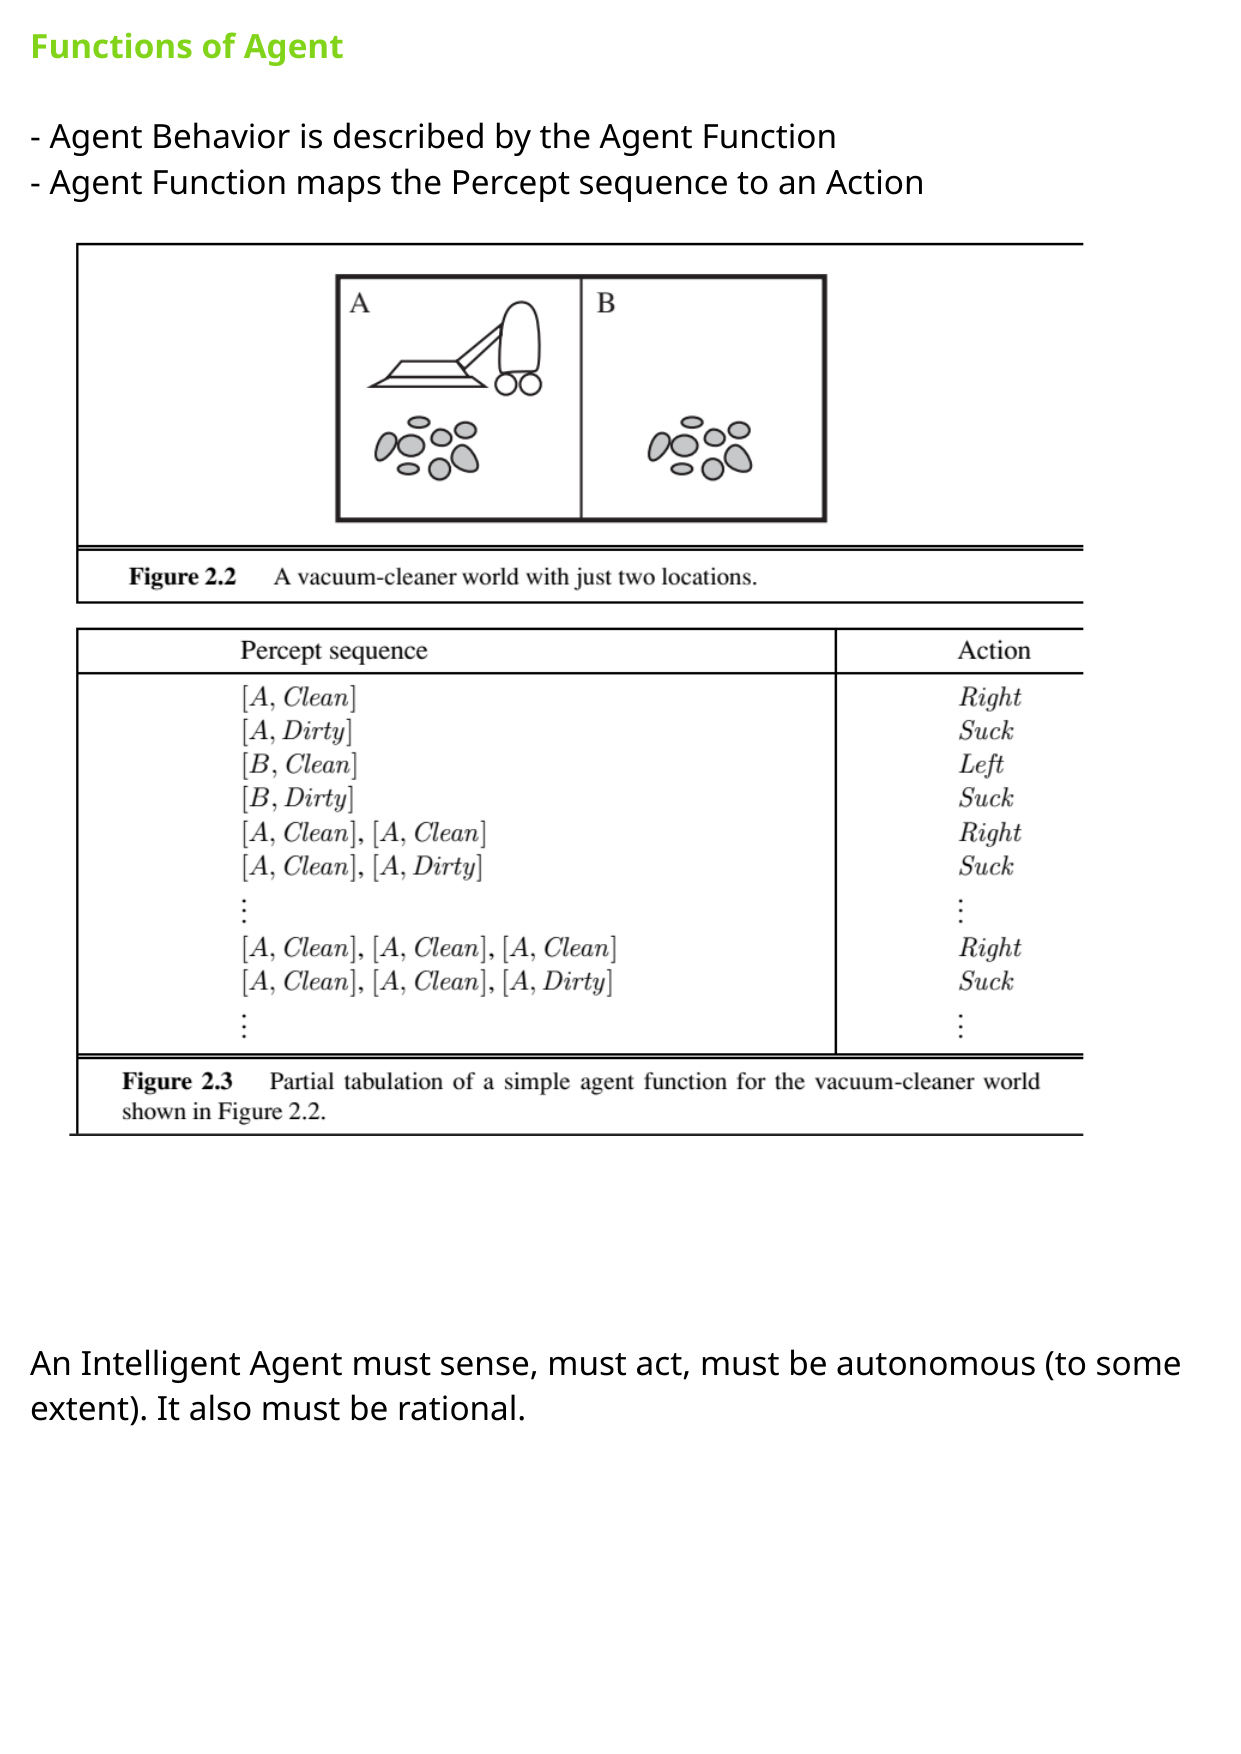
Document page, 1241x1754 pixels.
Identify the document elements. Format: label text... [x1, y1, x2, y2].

subtitle An Intelligent Agent must sense, must act, must be autonomous (to some extent). It also must be rational. [30, 1339, 1211, 1430]
picture [69, 237, 1084, 1136]
subtitle - Agent Function maps the Percept sequence to an Action [30, 159, 1211, 204]
subtitle Functions of Agent [30, 22, 1211, 68]
subtitle - Agent Behavior is described by the Agent Function [30, 113, 1211, 159]
